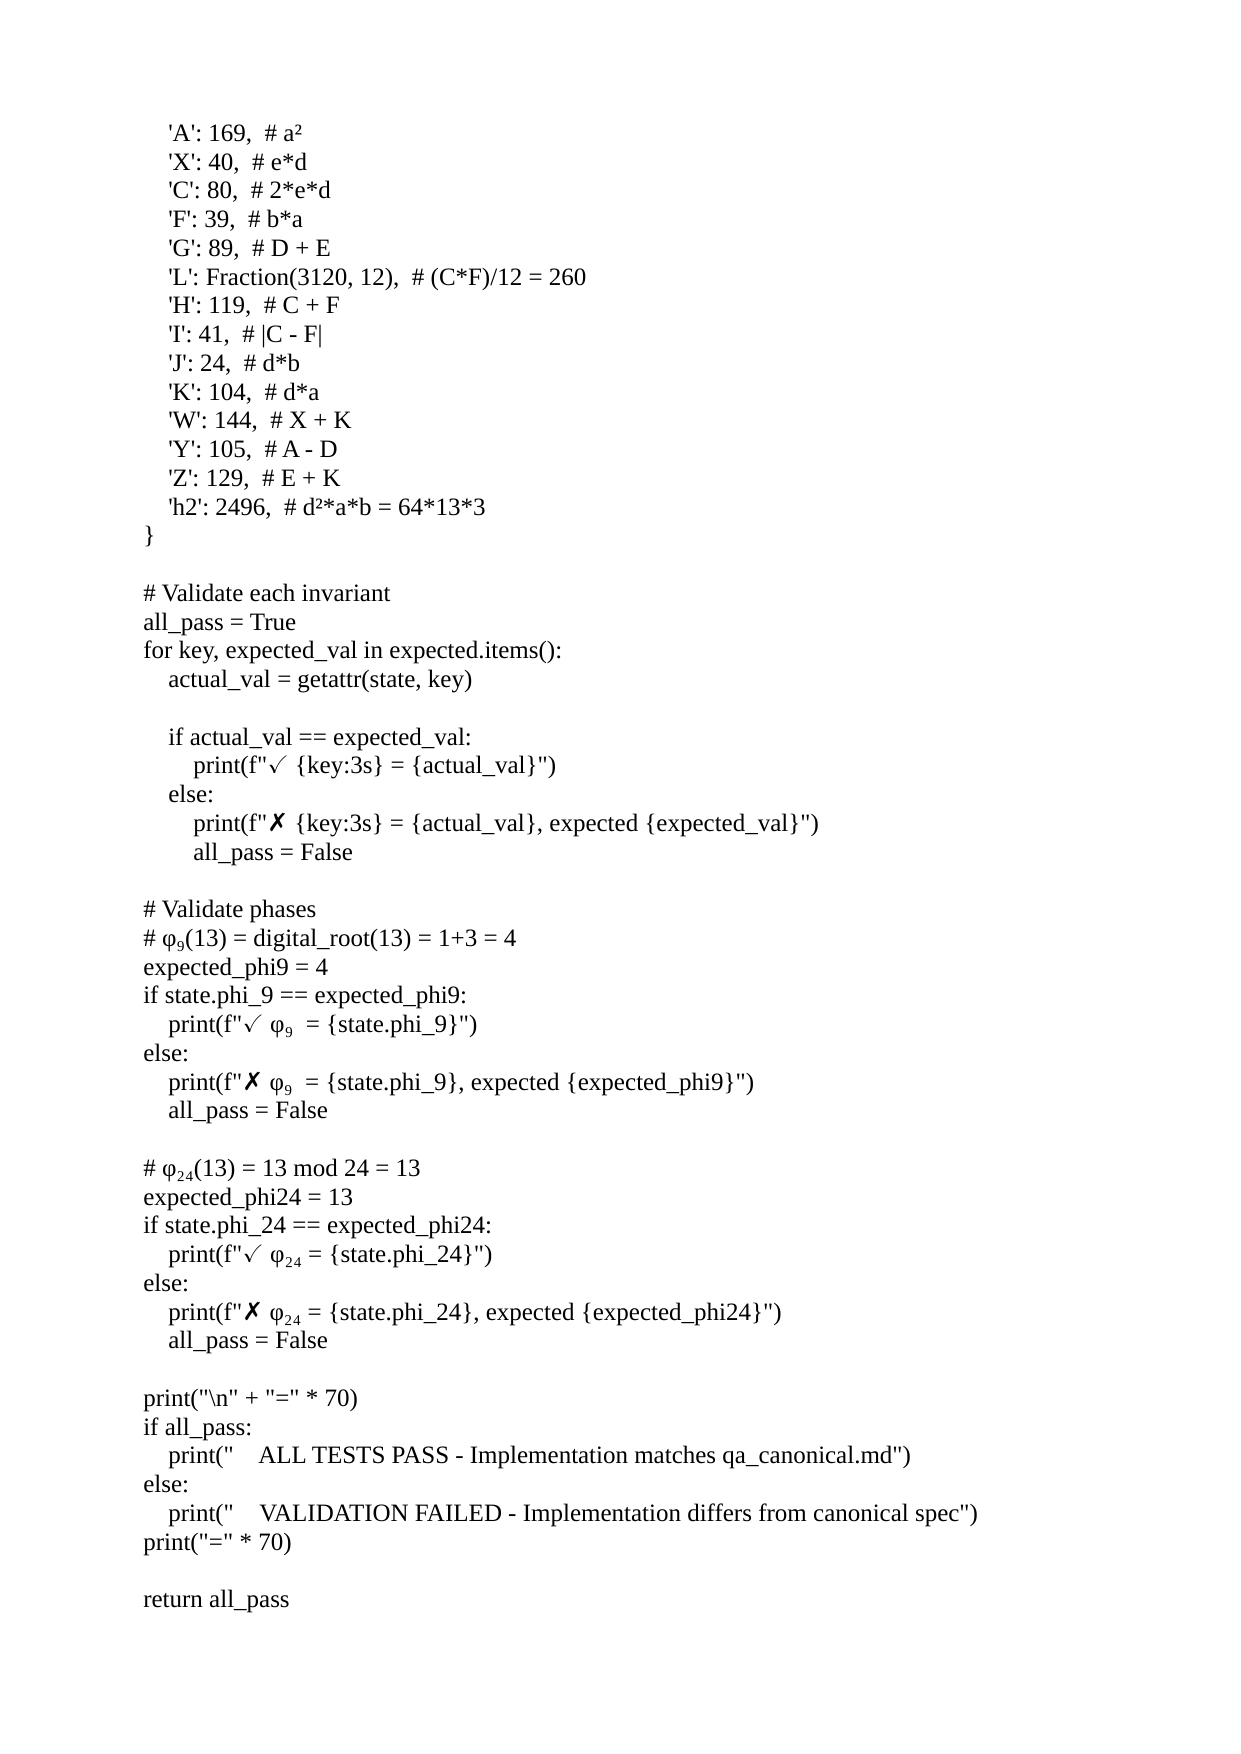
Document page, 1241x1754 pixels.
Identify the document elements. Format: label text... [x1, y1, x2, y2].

text 'L': Fraction(3120, 12), # (C*F)/12 = 260 [118, 262, 1122, 291]
text print(f"✓ φ₉ = {state.phi_9}") [118, 1009, 1122, 1038]
text if state.phi_9 == expected_phi9: [118, 981, 1122, 1009]
text all_pass = False [118, 837, 1122, 866]
text 'Y': 105, # A - D [118, 434, 1122, 463]
text return all_pass [118, 1584, 1122, 1613]
text print("✅ ALL TESTS PASS - Implementation matches qa_canonical.md") [118, 1441, 1122, 1469]
text 'G': 89, # D + E [118, 233, 1122, 262]
text # Validate each invariant [118, 578, 1122, 607]
text print("=" * 70) [118, 1527, 1122, 1556]
text else: [118, 1268, 1122, 1297]
text all_pass = False [118, 1326, 1122, 1354]
text all_pass = False [118, 1096, 1122, 1124]
text if state.phi_24 == expected_phi24: [118, 1211, 1122, 1239]
text expected_phi9 = 4 [118, 952, 1122, 981]
text print(f"✓ {key:3s} = {actual_val}") [118, 751, 1122, 779]
text # Validate phases [118, 894, 1122, 923]
text 'F': 39, # b*a [118, 204, 1122, 233]
text print(f"✗ φ₂₄ = {state.phi_24}, expected {expected_phi24}") [118, 1297, 1122, 1326]
text else: [118, 1469, 1122, 1498]
text if all_pass: [118, 1412, 1122, 1441]
text 'H': 119, # C + F [118, 291, 1122, 319]
text 'C': 80, # 2*e*d [118, 176, 1122, 204]
text } [118, 521, 1122, 549]
text 'J': 24, # d*b [118, 348, 1122, 377]
text 'W': 144, # X + K [118, 406, 1122, 434]
text print("\n" + "=" * 70) [118, 1383, 1122, 1412]
text print(f"✓ φ₂₄ = {state.phi_24}") [118, 1239, 1122, 1268]
text 'h2': 2496, # d²*a*b = 64*13*3 [118, 492, 1122, 521]
text 'X': 40, # e*d [118, 147, 1122, 176]
text all_pass = True [118, 607, 1122, 636]
text 'K': 104, # d*a [118, 377, 1122, 406]
text # φ₂₄(13) = 13 mod 24 = 13 [118, 1153, 1122, 1182]
text print(f"✗ φ₉ = {state.phi_9}, expected {expected_phi9}") [118, 1067, 1122, 1096]
text print(f"✗ {key:3s} = {actual_val}, expected {expected_val}") [118, 808, 1122, 837]
text for key, expected_val in expected.items(): [118, 636, 1122, 664]
text print("❌ VALIDATION FAILED - Implementation differs from canonical spec") [118, 1498, 1122, 1527]
text # φ₉(13) = digital_root(13) = 1+3 = 4 [118, 923, 1122, 952]
text 'Z': 129, # E + K [118, 463, 1122, 492]
text 'A': 169, # a² [118, 118, 1122, 147]
text actual_val = getattr(state, key) [118, 664, 1122, 693]
text if actual_val == expected_val: [118, 722, 1122, 751]
text else: [118, 779, 1122, 808]
text 'I': 41, # |C - F| [118, 319, 1122, 348]
text else: [118, 1038, 1122, 1067]
text expected_phi24 = 13 [118, 1182, 1122, 1211]
